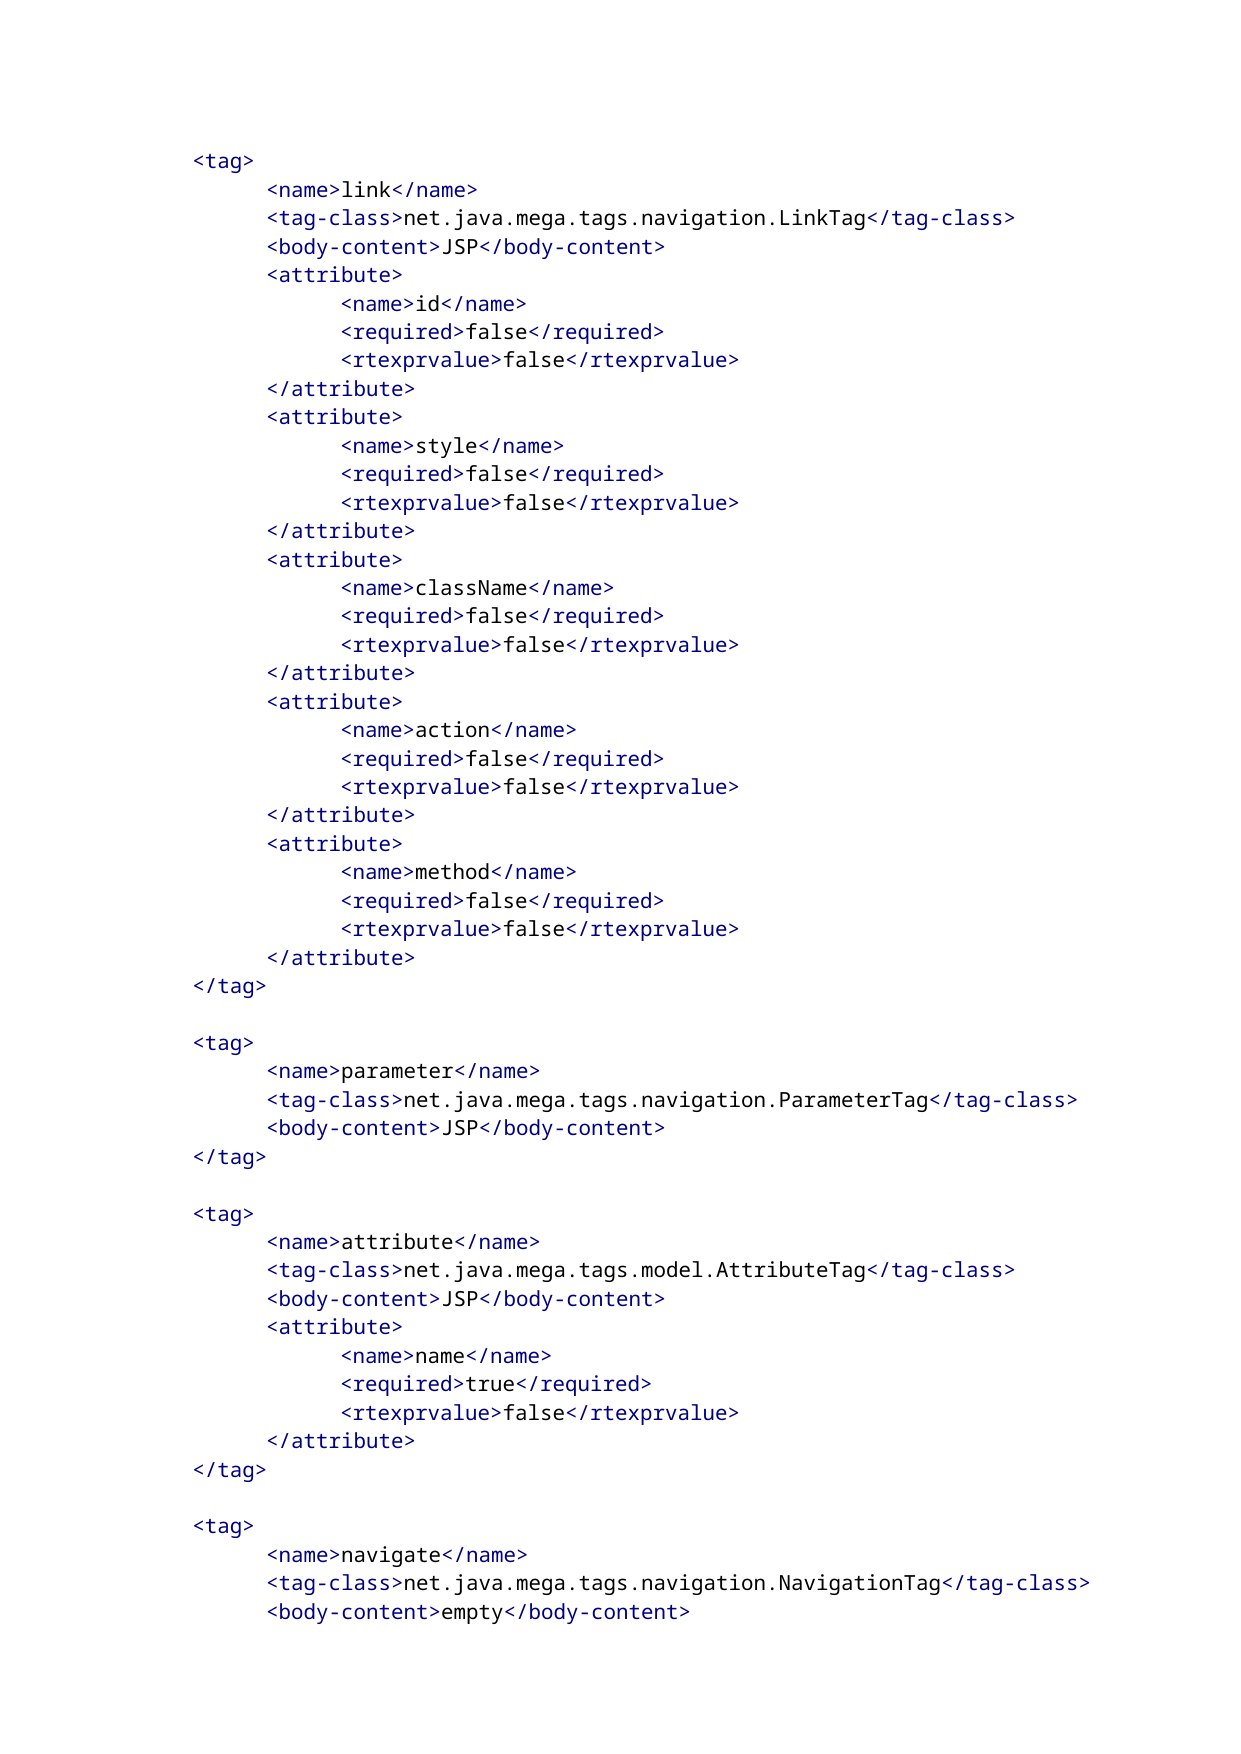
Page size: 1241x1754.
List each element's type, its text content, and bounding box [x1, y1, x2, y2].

text <name>parameter</name> [118, 1057, 1122, 1085]
text <attribute> [118, 260, 1122, 289]
text <rtexprvalue>false</rtexprvalue> [118, 1398, 1122, 1426]
text </attribute> [118, 658, 1122, 687]
text <tag> [118, 1512, 1122, 1540]
text <required>false</required> [118, 886, 1122, 914]
text <name>link</name> [118, 175, 1122, 203]
text <required>false</required> [118, 459, 1122, 488]
text <name>action</name> [118, 715, 1122, 744]
text <name>id</name> [118, 289, 1122, 317]
text <attribute> [118, 829, 1122, 857]
text <required>false</required> [118, 317, 1122, 346]
text </attribute> [118, 516, 1122, 545]
text <tag-class>net.java.mega.tags.navigation.ParameterTag</tag-class> [118, 1085, 1122, 1113]
text </attribute> [118, 374, 1122, 402]
text <rtexprvalue>false</rtexprvalue> [118, 630, 1122, 658]
text </attribute> [118, 801, 1122, 829]
text </attribute> [118, 943, 1122, 971]
text <tag-class>net.java.mega.tags.navigation.LinkTag</tag-class> [118, 203, 1122, 232]
text <name>className</name> [118, 573, 1122, 602]
text <required>true</required> [118, 1369, 1122, 1398]
text <name>method</name> [118, 857, 1122, 886]
text <attribute> [118, 402, 1122, 431]
text <rtexprvalue>false</rtexprvalue> [118, 346, 1122, 374]
text <body-content>JSP</body-content> [118, 1113, 1122, 1142]
text <rtexprvalue>false</rtexprvalue> [118, 772, 1122, 801]
text <tag> [118, 1028, 1122, 1057]
text <rtexprvalue>false</rtexprvalue> [118, 914, 1122, 943]
text <tag> [118, 147, 1122, 175]
text <name>navigate</name> [118, 1540, 1122, 1568]
text <attribute> [118, 545, 1122, 573]
text <rtexprvalue>false</rtexprvalue> [118, 488, 1122, 516]
text </tag> [118, 971, 1122, 1000]
text </tag> [118, 1455, 1122, 1483]
text <body-content>JSP</body-content> [118, 1284, 1122, 1312]
text <name>style</name> [118, 431, 1122, 459]
text <body-content>empty</body-content> [118, 1597, 1122, 1625]
text <tag-class>net.java.mega.tags.navigation.NavigationTag</tag-class> [118, 1568, 1122, 1597]
text <tag> [118, 1199, 1122, 1227]
text </tag> [118, 1142, 1122, 1170]
text </attribute> [118, 1426, 1122, 1455]
text <required>false</required> [118, 602, 1122, 630]
text <name>attribute</name> [118, 1227, 1122, 1256]
text <name>name</name> [118, 1341, 1122, 1369]
text <attribute> [118, 1312, 1122, 1341]
text <tag-class>net.java.mega.tags.model.AttributeTag</tag-class> [118, 1256, 1122, 1284]
text <body-content>JSP</body-content> [118, 232, 1122, 260]
text <required>false</required> [118, 744, 1122, 772]
text <attribute> [118, 687, 1122, 715]
